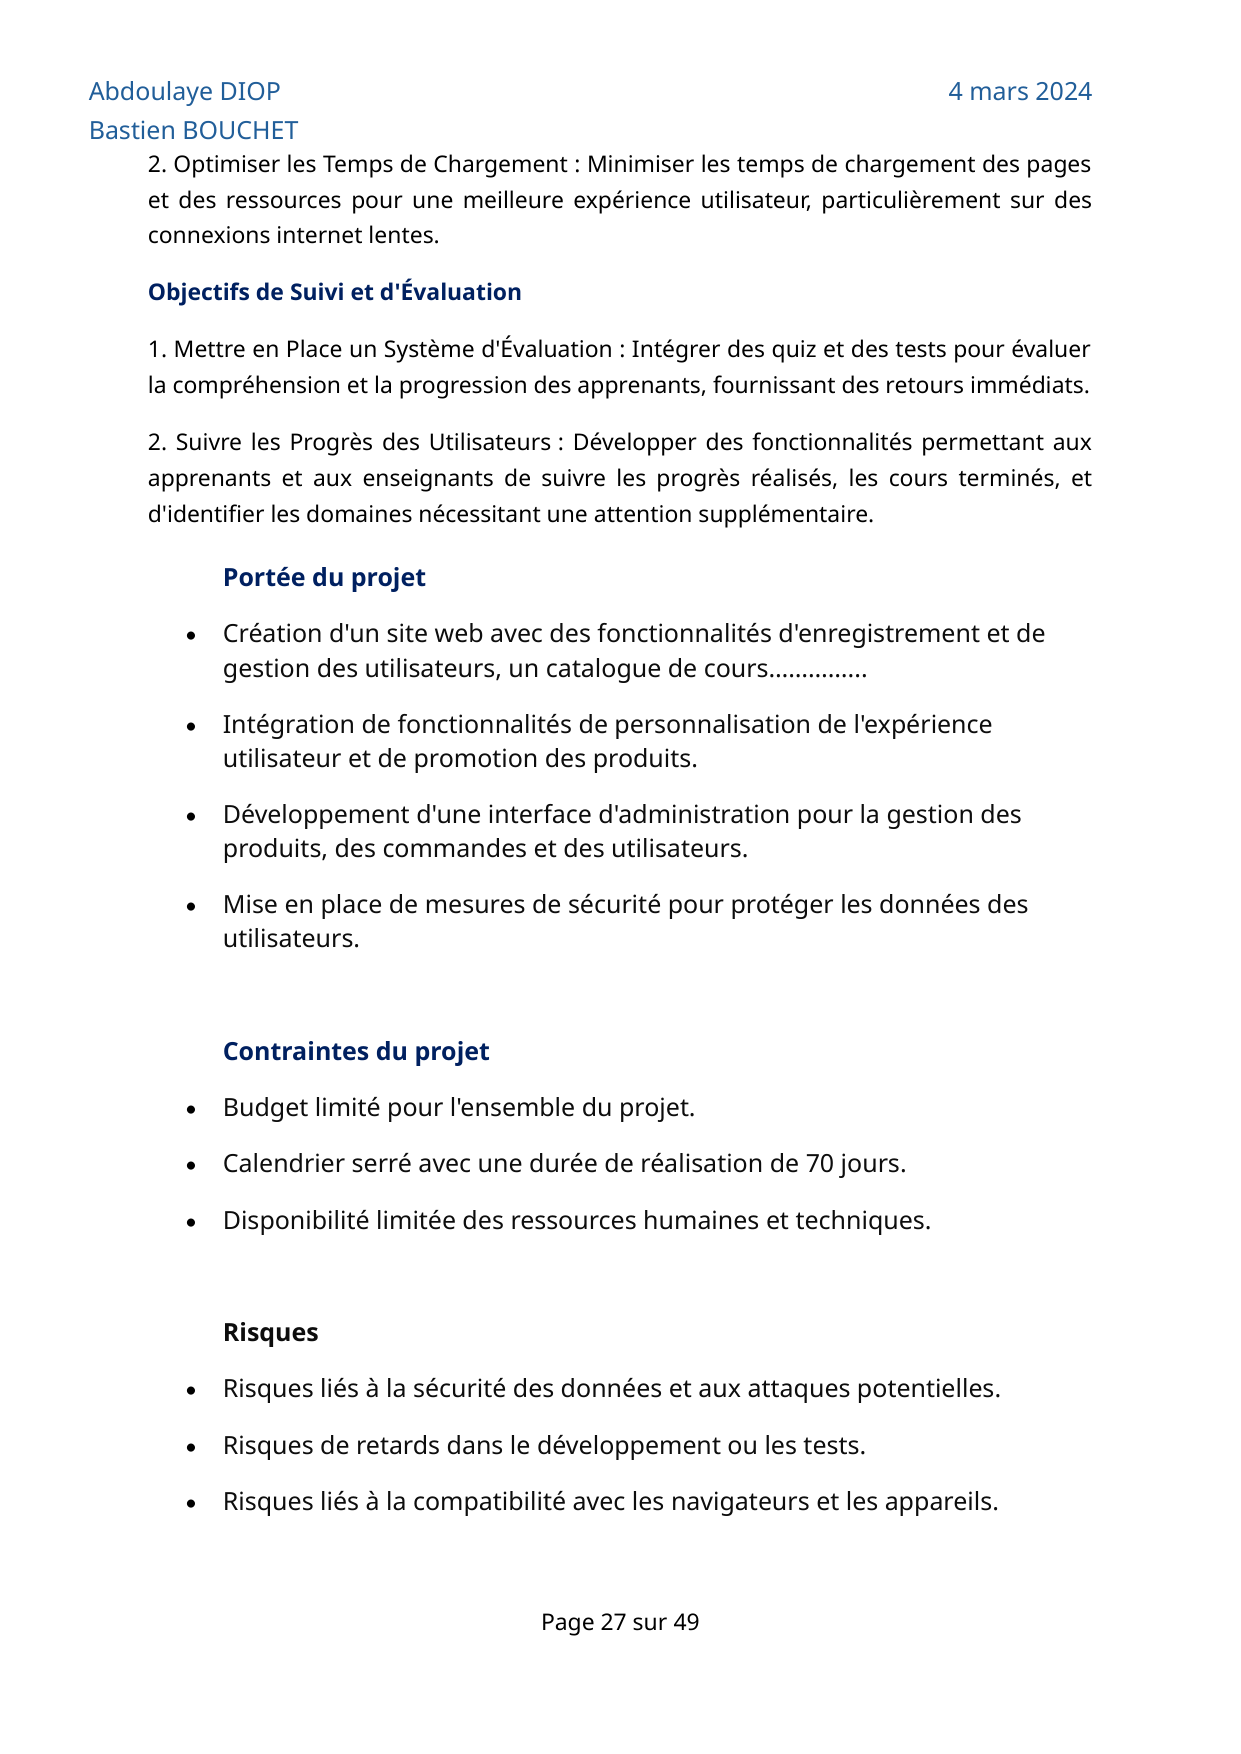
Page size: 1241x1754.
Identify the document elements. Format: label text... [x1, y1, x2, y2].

list Développement d'une interface d'administration pour la gestion des produits, des commandes et des utilisateurs. [185, 797, 1093, 865]
list Calendrier serré avec une durée de réalisation de 70 jours. [185, 1146, 1093, 1180]
list Risques de retards dans le développement ou les tests. [185, 1427, 1093, 1461]
text Contraintes du projet [223, 1034, 1093, 1068]
list Budget limité pour l'ensemble du projet. [185, 1090, 1093, 1124]
list Mise en place de mesures de sécurité pour protéger les données des utilisateurs. [185, 887, 1093, 955]
text Objectifs de Suivi et d'Évaluation [148, 276, 1093, 307]
list Création d'un site web avec des fonctionnalités d'enregistrement et de gestion des utilisateurs, un catalogue de cours…………... [185, 616, 1093, 684]
list Risques liés à la compatibilité avec les navigateurs et les appareils. [185, 1484, 1093, 1518]
text 2. Optimiser les Temps de Chargement : Minimiser les temps de chargement des pages et des ressources pour une meilleure expérience utilisateur, particulièrement sur des connexions internet lentes. [148, 148, 1093, 251]
text Portée du projet [223, 560, 1093, 594]
list Risques liés à la sécurité des données et aux attaques potentielles. [185, 1371, 1093, 1405]
text 1. Mettre en Place un Système d'Évaluation : Intégrer des quiz et des tests pour évaluer la compréhension et la progression des apprenants, fournissant des retours immédiats. [148, 333, 1093, 400]
list Disponibilité limitée des ressources humaines et techniques. [185, 1202, 1093, 1236]
text 2. Suivre les Progrès des Utilisateurs : Développer des fonctionnalités permettant aux apprenants et aux enseignants de suivre les progrès réalisés, les cours terminés, et d'identifier les domaines nécessitant une attention supplémentaire. [148, 426, 1093, 529]
list Intégration de fonctionnalités de personnalisation de l'expérience utilisateur et de promotion des produits. [185, 706, 1093, 774]
text Risques [223, 1315, 1093, 1349]
